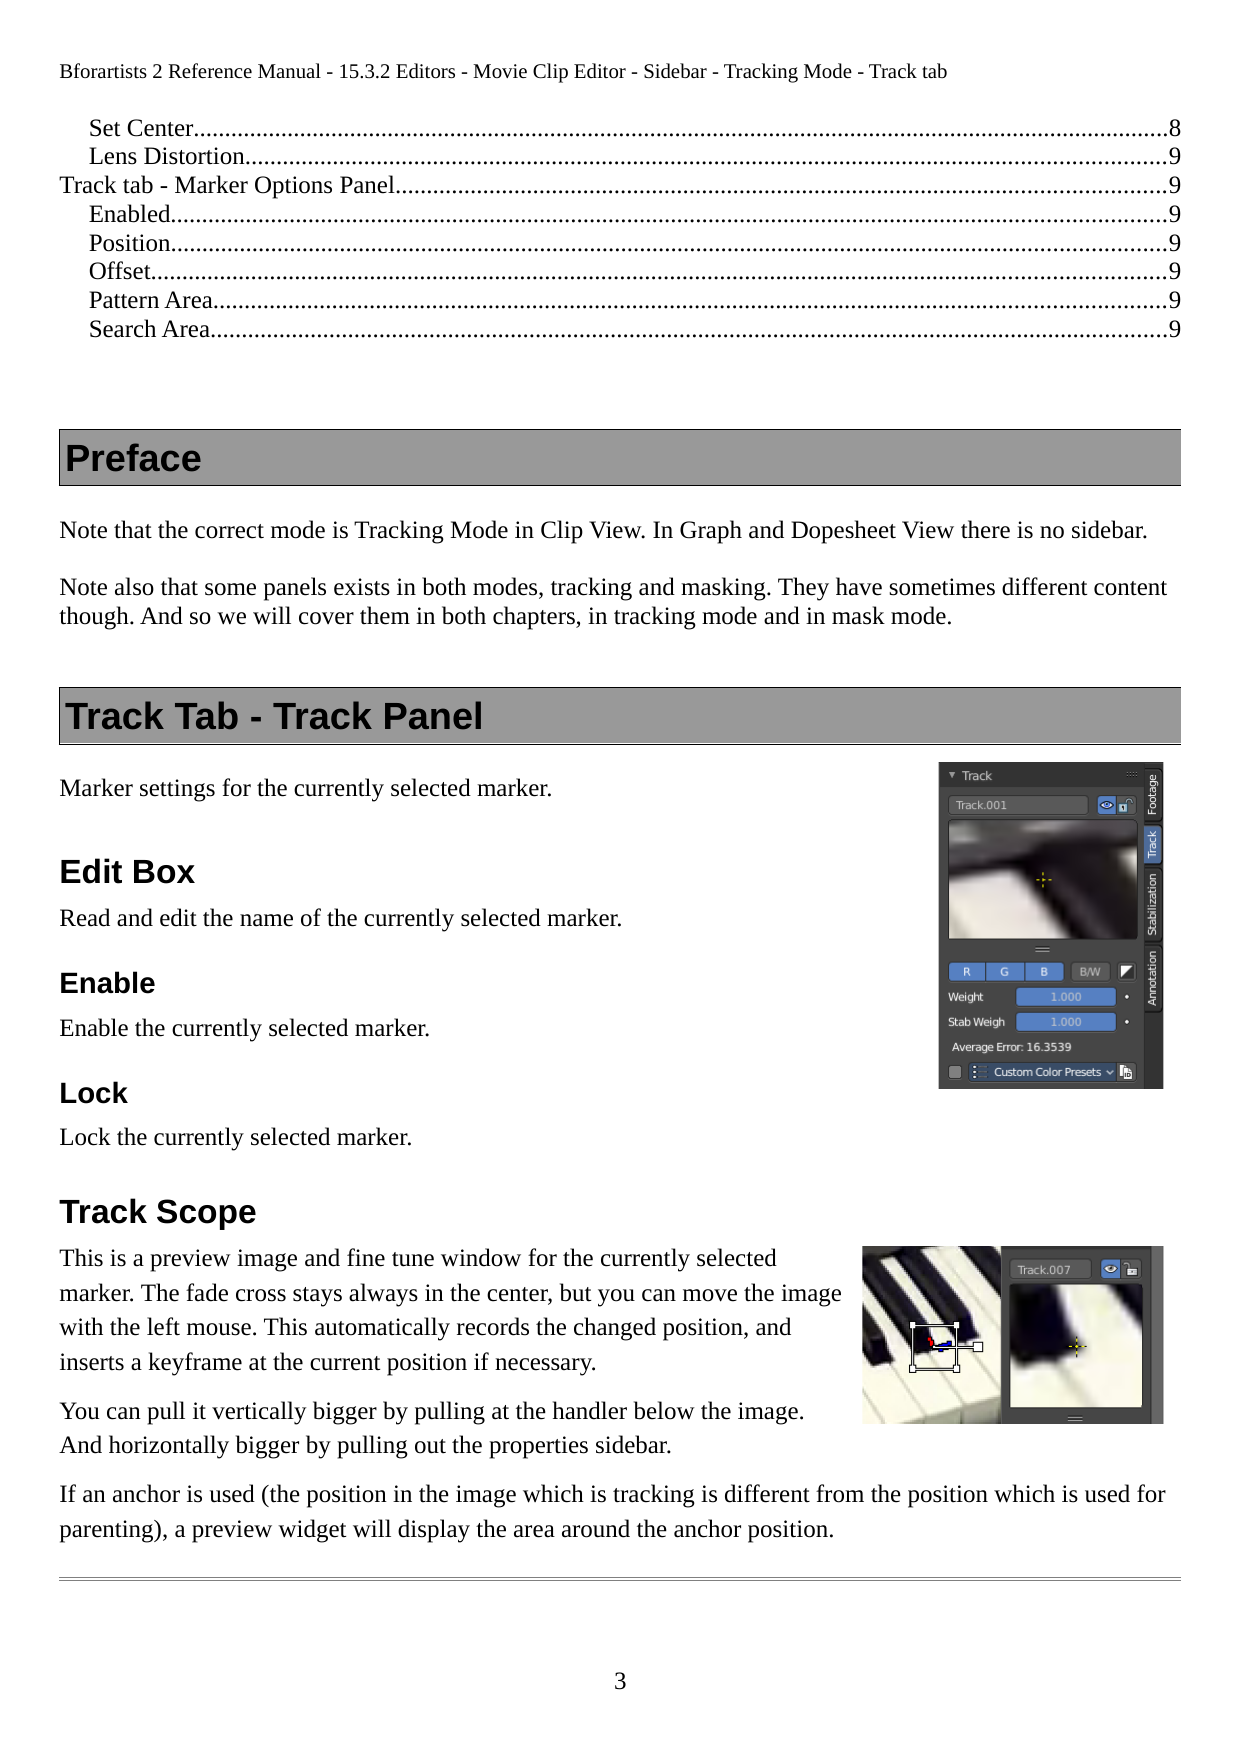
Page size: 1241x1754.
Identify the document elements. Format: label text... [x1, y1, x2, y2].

text If an anchor is used (the position in the image which is tracking is different from the position which is used for parenting), a preview widget will display the area around the anchor position. [59, 1479, 1181, 1543]
text Offset 9 [88, 256, 1181, 285]
text Track tab - Marker Options Panel 9 [59, 170, 1181, 199]
text Marker settings for the currently selected marker. [59, 773, 938, 831]
text Note that the correct mode is Tracking Mode in Clip View. In Graph and Dopesheet View there is no sidebar. [59, 515, 1181, 543]
subtitle Enable [59, 966, 938, 1000]
table_header Track Tab - Track Panel [60, 688, 1181, 743]
text Note also that some panels exists in both modes, tracking and masking. They have sometimes different content though. And so we will cover them in both chapters, in tracking mode and in mask mode. [59, 572, 1181, 630]
text Position 9 [88, 228, 1181, 256]
subtitle Lock [59, 1076, 1181, 1110]
text Lock the currently selected marker. [59, 1122, 1181, 1151]
text Set Center 8 [88, 113, 1181, 141]
table_header Preface [60, 430, 1181, 485]
text Lens Distortion 9 [88, 141, 1181, 170]
picture [938, 762, 1164, 1089]
text Read and edit the name of the currently selected marker. [59, 903, 938, 931]
picture [862, 1246, 1164, 1424]
subtitle [1164, 966, 1181, 1000]
subtitle Edit Box [59, 852, 938, 890]
text This is a preview image and fine tune window for the currently selected marker. The fade cross stays always in the center, but you can move the image with the left mouse. This automatically records the changed position, and inserts a keyframe at the current position if necessary. [59, 1243, 1181, 1376]
text Search Area 9 [88, 314, 1181, 343]
subtitle [1164, 852, 1181, 890]
text You can pull it vertically bigger by pulling at the handler below the image. And horizontally bigger by pulling out the properties sidebar. [59, 1396, 1181, 1459]
text Enable the currently selected marker. [59, 1013, 938, 1041]
text Enabled 9 [88, 199, 1181, 228]
subtitle Track Scope [59, 1192, 1181, 1231]
text Pattern Area 9 [88, 285, 1181, 314]
